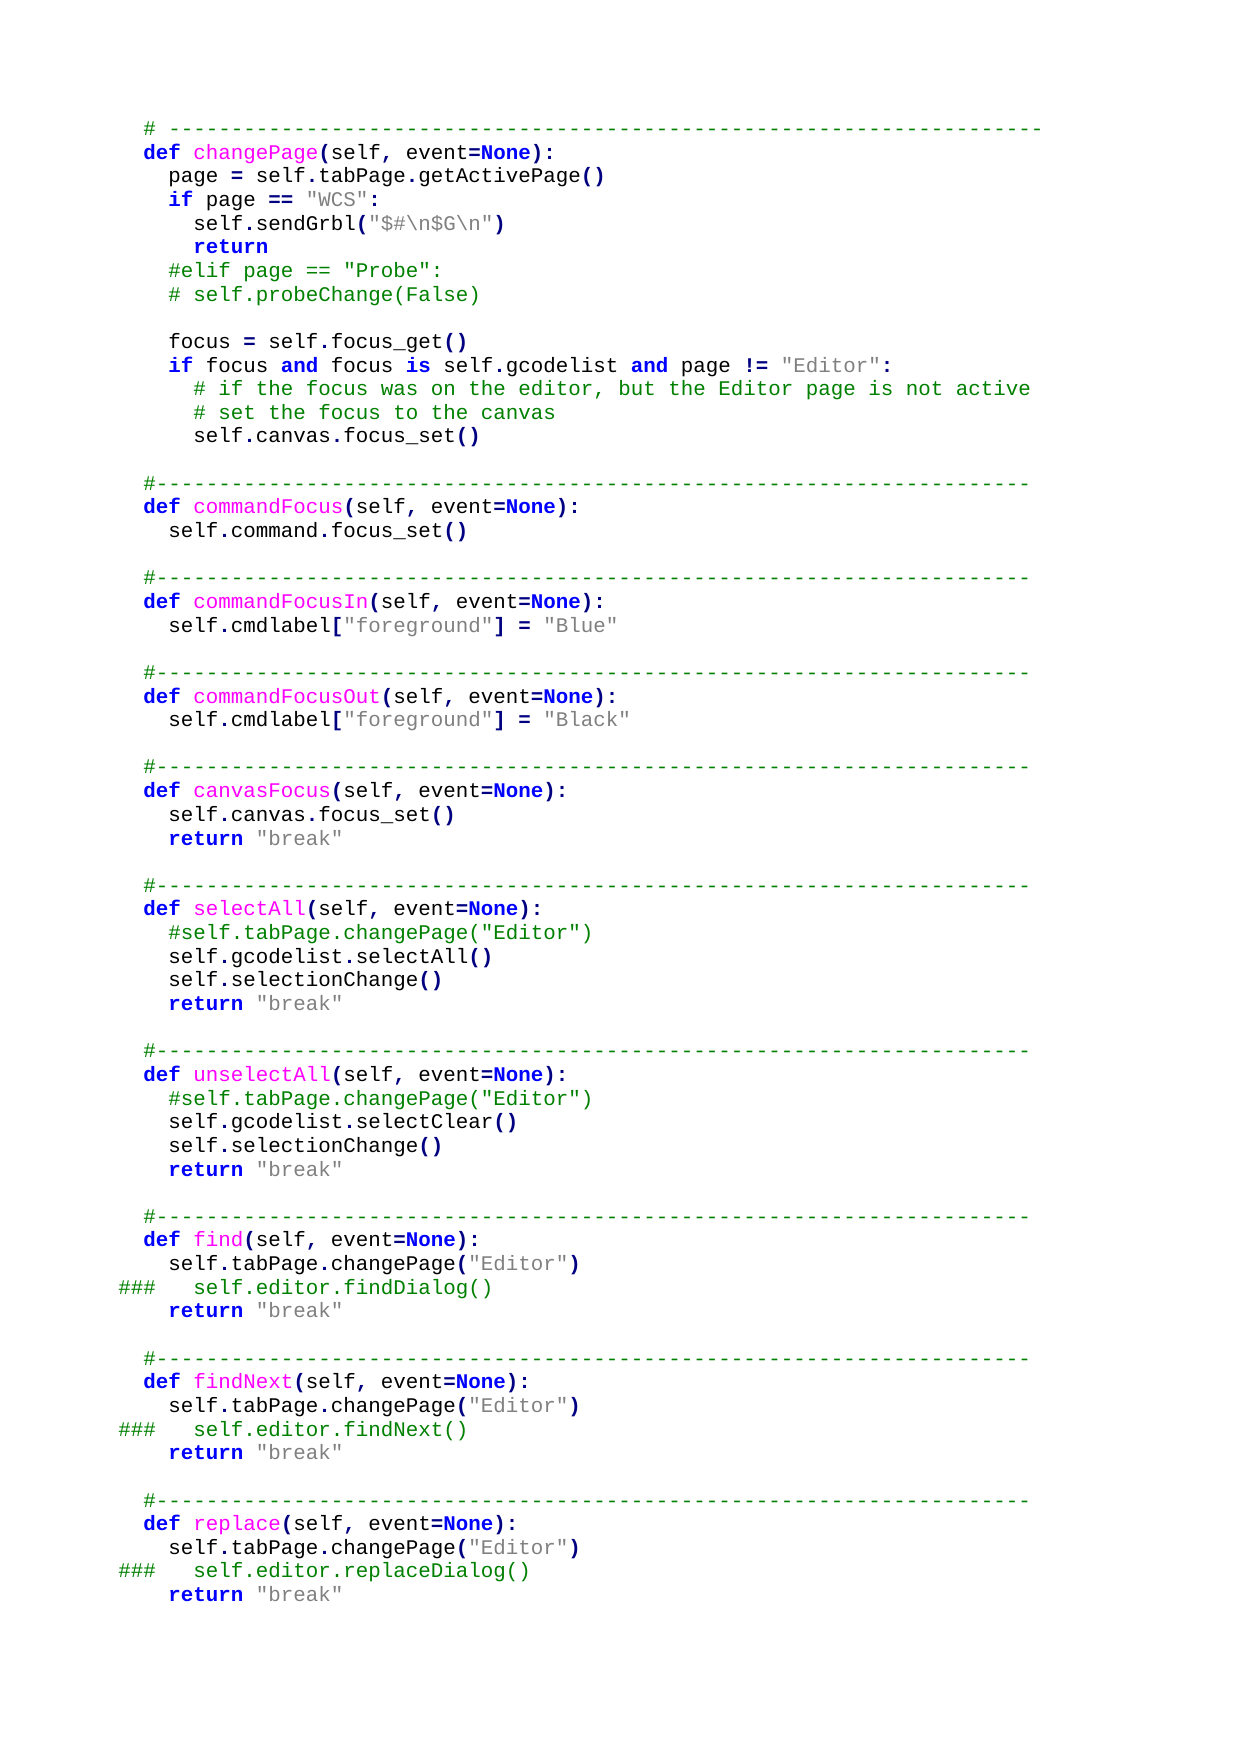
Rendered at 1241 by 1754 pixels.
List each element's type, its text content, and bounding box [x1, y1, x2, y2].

text # set the focus to the canvas [118, 402, 1122, 426]
text def selectAll(self, event=None): [118, 898, 1122, 922]
text #elif page == "Probe": [118, 260, 1122, 284]
text self.tabPage.changePage("Editor") [118, 1395, 1122, 1419]
text self.cmdlabel["foreground"] = "Blue" [118, 615, 1122, 638]
text def commandFocusOut(self, event=None): [118, 686, 1122, 709]
text self.sendGrbl("$#\n$G\n") [118, 213, 1122, 236]
text #self.tabPage.changePage("Editor") [118, 922, 1122, 946]
text focus = self.focus_get() [118, 331, 1122, 354]
text def findNext(self, event=None): [118, 1371, 1122, 1395]
text # ---------------------------------------------------------------------- [118, 118, 1122, 142]
text return "break" [118, 1442, 1122, 1466]
text self.tabPage.changePage("Editor") [118, 1537, 1122, 1561]
text self.gcodelist.selectAll() [118, 946, 1122, 969]
text #---------------------------------------------------------------------- [118, 875, 1122, 898]
text return "break" [118, 827, 1122, 851]
text ### self.editor.findNext() [118, 1419, 1122, 1442]
text #self.tabPage.changePage("Editor") [118, 1088, 1122, 1111]
text page = self.tabPage.getActivePage() [118, 165, 1122, 189]
text def changePage(self, event=None): [118, 142, 1122, 165]
text def find(self, event=None): [118, 1229, 1122, 1253]
text self.command.focus_set() [118, 520, 1122, 544]
text self.canvas.focus_set() [118, 804, 1122, 827]
text if focus and focus is self.gcodelist and page != "Editor": [118, 354, 1122, 378]
text #---------------------------------------------------------------------- [118, 1040, 1122, 1064]
text self.selectionChange() [118, 969, 1122, 993]
text self.canvas.focus_set() [118, 426, 1122, 449]
text if page == "WCS": [118, 189, 1122, 213]
text #---------------------------------------------------------------------- [118, 662, 1122, 686]
text #---------------------------------------------------------------------- [118, 473, 1122, 496]
text self.cmdlabel["foreground"] = "Black" [118, 709, 1122, 733]
text ### self.editor.findDialog() [118, 1277, 1122, 1300]
text return "break" [118, 1300, 1122, 1324]
text def unselectAll(self, event=None): [118, 1064, 1122, 1088]
text #---------------------------------------------------------------------- [118, 1206, 1122, 1229]
text def commandFocusIn(self, event=None): [118, 591, 1122, 615]
text self.tabPage.changePage("Editor") [118, 1253, 1122, 1277]
text self.gcodelist.selectClear() [118, 1111, 1122, 1135]
text def replace(self, event=None): [118, 1513, 1122, 1537]
text #---------------------------------------------------------------------- [118, 1348, 1122, 1371]
text return "break" [118, 1584, 1122, 1608]
text ### self.editor.replaceDialog() [118, 1561, 1122, 1584]
text return "break" [118, 1158, 1122, 1182]
text self.selectionChange() [118, 1135, 1122, 1158]
text # if the focus was on the editor, but the Editor page is not active [118, 378, 1122, 402]
text return "break" [118, 993, 1122, 1017]
text def canvasFocus(self, event=None): [118, 780, 1122, 804]
text def commandFocus(self, event=None): [118, 496, 1122, 520]
text #---------------------------------------------------------------------- [118, 567, 1122, 591]
text # self.probeChange(False) [118, 284, 1122, 307]
text return [118, 236, 1122, 260]
text #---------------------------------------------------------------------- [118, 1489, 1122, 1513]
text #---------------------------------------------------------------------- [118, 757, 1122, 780]
